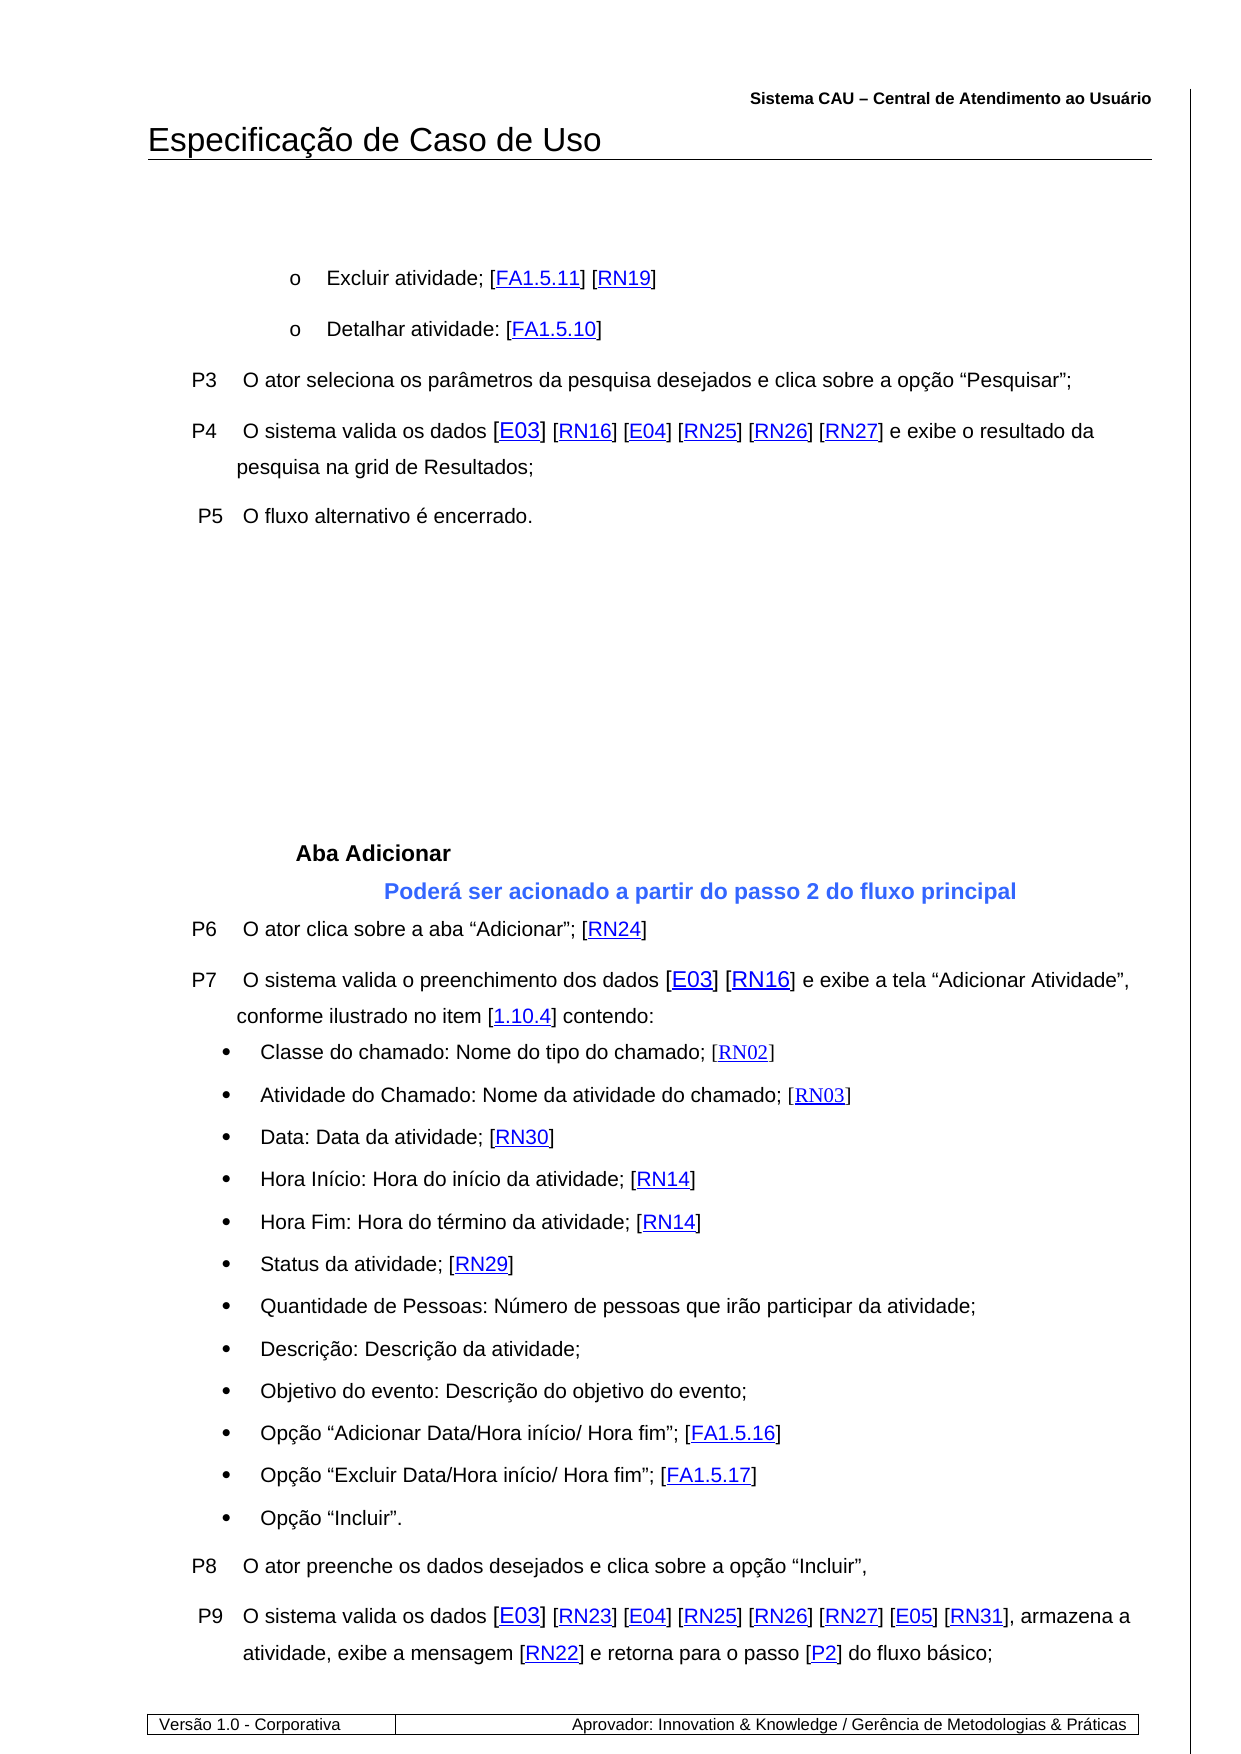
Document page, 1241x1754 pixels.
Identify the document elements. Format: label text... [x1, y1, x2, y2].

list O sistema valida os dados [E03] [RN23] [E04] [RN25] [RN26] [RN27] [E05] [RN31], armazena a atividade, exibe a mensagem [RN22] e retorna para o passo [P2] do fluxo básico; [198, 1602, 1152, 1665]
list Objetivo do evento: Descrição do objetivo do evento; [223, 1379, 1152, 1403]
list Hora Fim: Hora do término da atividade; [RN14] [223, 1209, 1152, 1233]
list Data: Data da atividade; [RN30] [223, 1125, 1152, 1149]
list O ator seleciona os parâmetros da pesquisa desejados e clica sobre a opção “Pesquisar”; [191, 368, 1152, 392]
list Classe do chamado: Nome do tipo do chamado; [RN02] [223, 1040, 1152, 1064]
list O sistema valida os dados [E03] [RN16] [E04] [RN25] [RN26] [RN27] e exibe o resultado da pesquisa na grid de Resultados; [191, 417, 1152, 479]
list O sistema valida o preenchimento dos dados [E03] [RN16] e exibe a tela “Adicionar Atividade”, conforme ilustrado no item [1.10.4] contendo: [191, 966, 1152, 1028]
list Detalhar atividade: [FA1.5.10] [289, 317, 1152, 343]
list Status da atividade; [RN29] [223, 1252, 1152, 1276]
subtitle Aba Adicionar [295, 839, 1152, 866]
text Poderá ser acionado a partir do passo 2 do fluxo principal [384, 878, 1152, 905]
list O ator clica sobre a aba “Adicionar”; [RN24] [191, 917, 1152, 941]
list Opção “Incluir”. [223, 1506, 1152, 1529]
list O ator preenche os dados desejados e clica sobre a opção “Incluir”, [191, 1554, 1152, 1578]
list O fluxo alternativo é encerrado. [198, 503, 1152, 527]
list Excluir atividade; [FA1.5.11] [RN19] [289, 266, 1152, 292]
list Hora Início: Hora do início da atividade; [RN14] [223, 1167, 1152, 1191]
list Opção “Adicionar Data/Hora início/ Hora fim”; [FA1.5.16] [223, 1421, 1152, 1445]
list Atividade do Chamado: Nome da atividade do chamado; [RN03] [223, 1082, 1152, 1107]
list Opção “Excluir Data/Hora início/ Hora fim”; [FA1.5.17] [223, 1463, 1152, 1487]
list Quantidade de Pessoas: Número de pessoas que irão participar da atividade; [223, 1294, 1152, 1318]
list Descrição: Descrição da atividade; [223, 1336, 1152, 1360]
